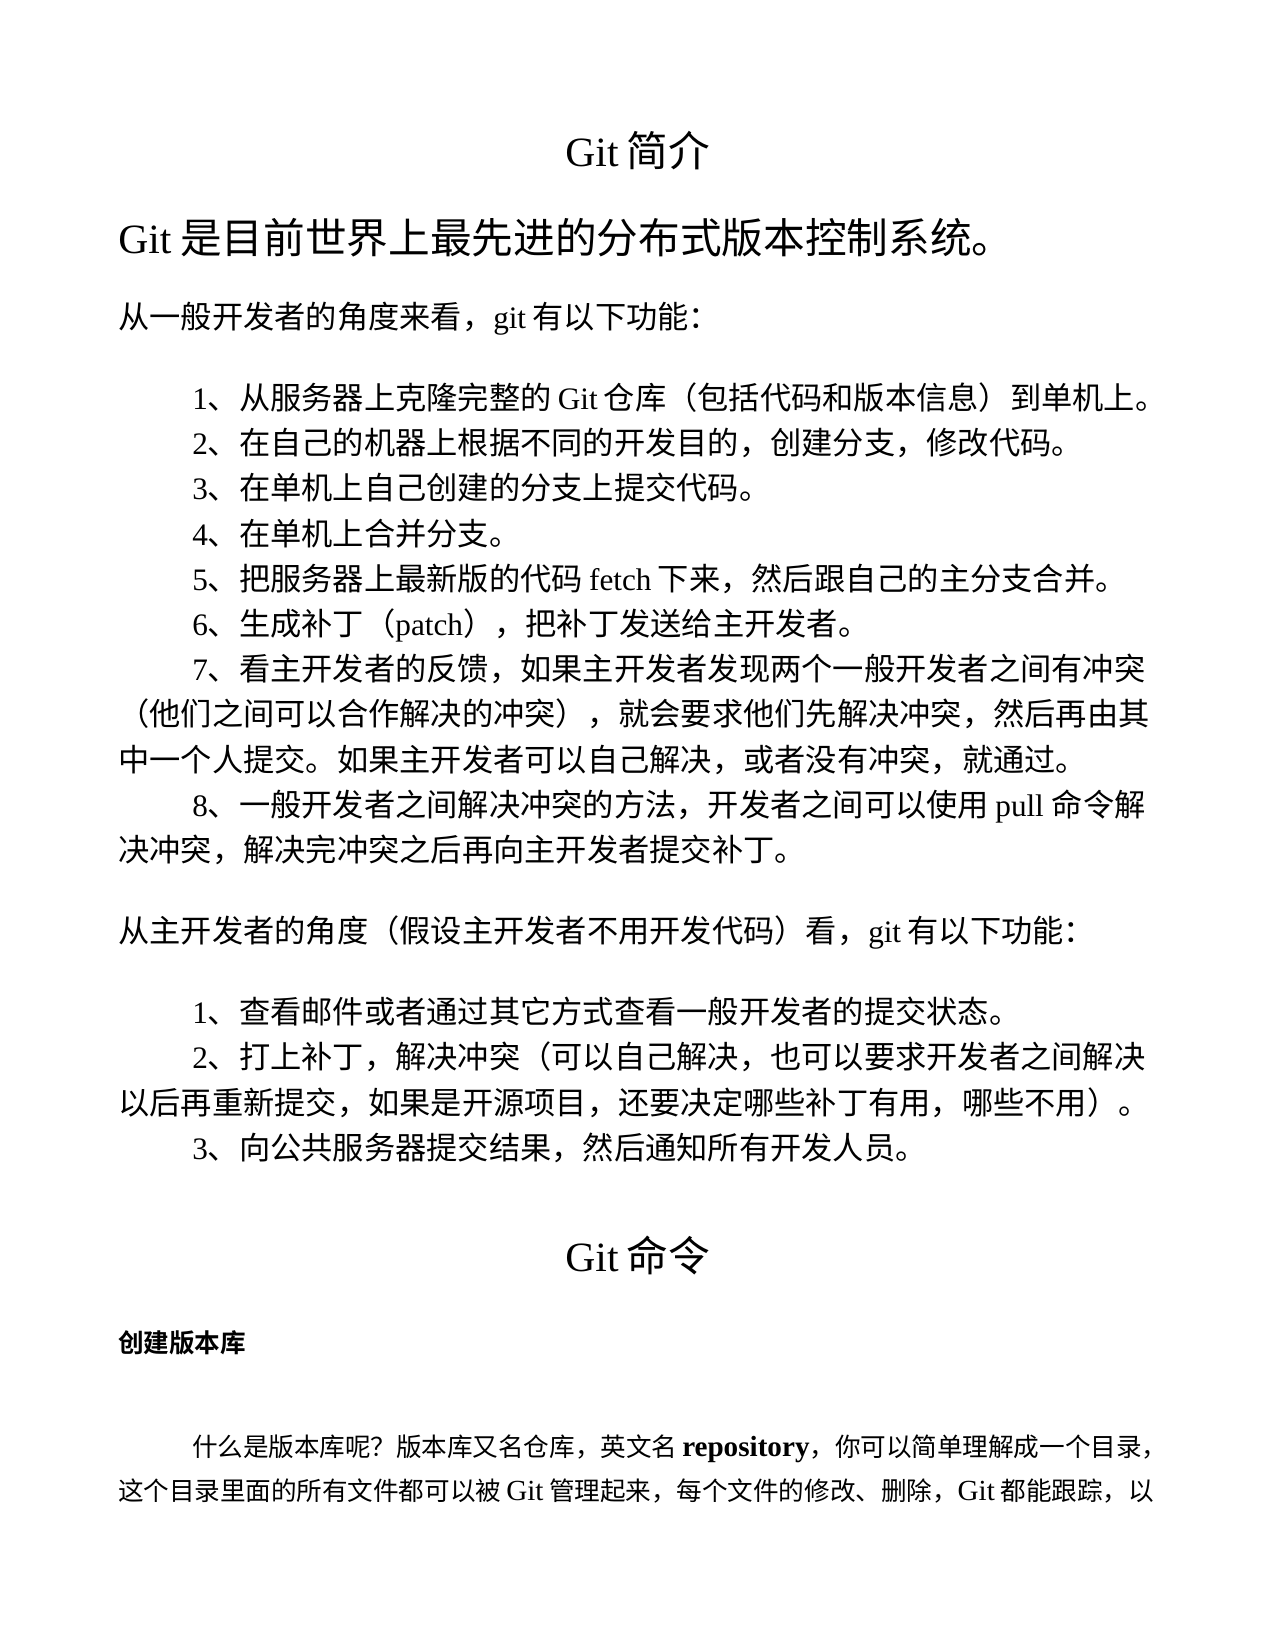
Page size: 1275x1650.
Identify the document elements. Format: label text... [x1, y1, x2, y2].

text 7、看主开发者的反馈，如果主开发者发现两个一般开发者之间有冲突（他们之间可以合作解决的冲突），就会要求他们先解决冲突，然后再由其中一个人提交。如果主开发者可以自己解决，或者没有冲突，就通过。 [118, 644, 1157, 780]
text 什么是版本库呢？版本库又名仓库，英文名repository，你可以简单理解成一个目录，这个目录里面的所有文件都可以被Git管理起来，每个文件的修改、删除，Git都能跟踪，以便任何时刻都可以追踪历史，或者在将来某个时刻可以“还原”。 [118, 1427, 1157, 1508]
text 2、打上补丁，解决冲突（可以自己解决，也可以要求开发者之间解决以后再重新提交，如果是开源项目，还要决定哪些补丁有用，哪些不用）。 [118, 1033, 1157, 1123]
text 1、从服务器上克隆完整的Git仓库（包括代码和版本信息）到单机上。 [118, 373, 1157, 418]
text 2、在自己的机器上根据不同的开发目的，创建分支，修改代码。 [118, 418, 1157, 463]
text 3、在单机上自己创建的分支上提交代码。 [118, 463, 1157, 509]
text 从一般开发者的角度来看，git有以下功能： [118, 292, 1157, 337]
text 从主开发者的角度（假设主开发者不用开发代码）看，git有以下功能： [118, 906, 1157, 951]
text 1、查看邮件或者通过其它方式查看一般开发者的提交状态。 [118, 987, 1157, 1033]
text Git是目前世界上最先进的分布式版本控制系统。 [118, 205, 1157, 265]
text Git命令 [118, 1223, 1157, 1283]
text Git简介 [118, 118, 1157, 178]
text 5、把服务器上最新版的代码fetch下来，然后跟自己的主分支合并。 [118, 554, 1157, 599]
text 6、生成补丁（patch），把补丁发送给主开发者。 [118, 599, 1157, 644]
text 8、一般开发者之间解决冲突的方法，开发者之间可以使用pull 命令解决冲突，解决完冲突之后再向主开发者提交补丁。 [118, 780, 1157, 870]
subtitle 创建版本库 [118, 1322, 1157, 1359]
text 4、在单机上合并分支。 [118, 509, 1157, 554]
text 3、向公共服务器提交结果，然后通知所有开发人员。 [118, 1123, 1157, 1168]
